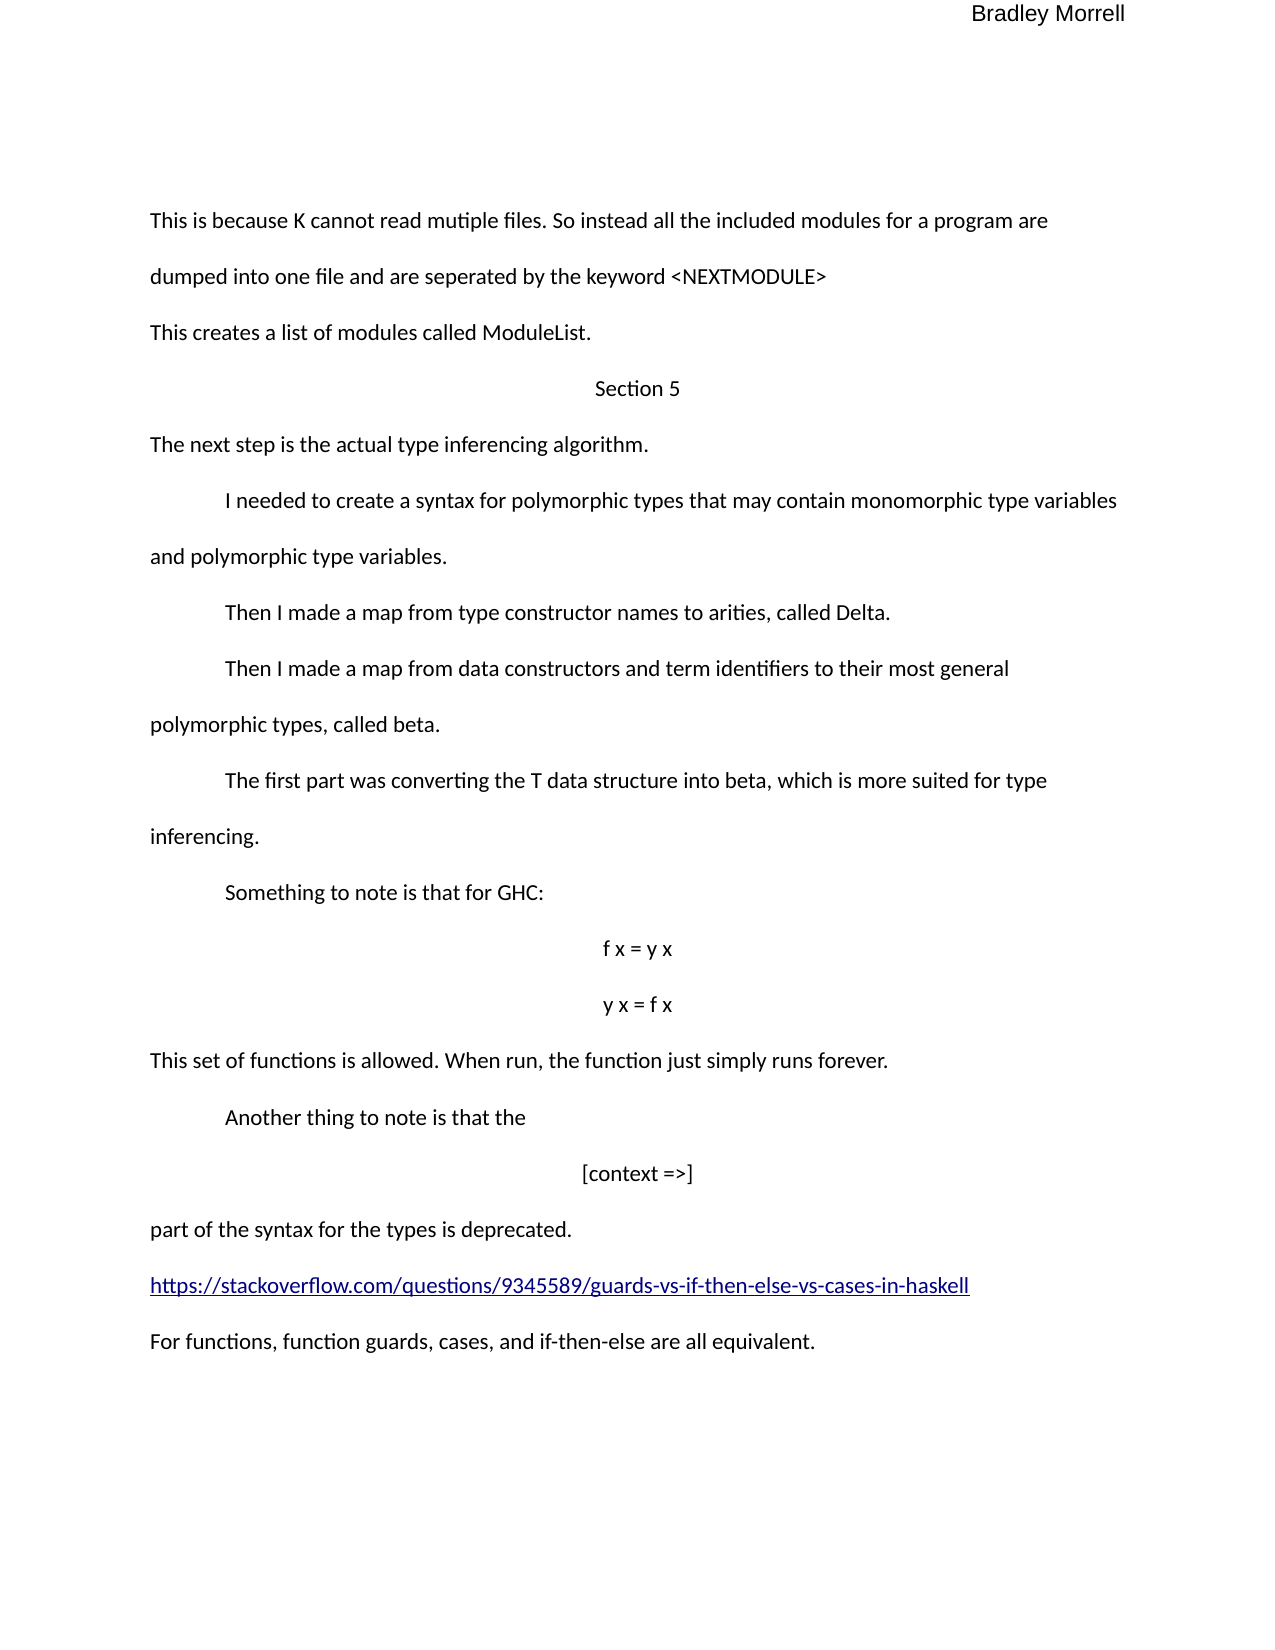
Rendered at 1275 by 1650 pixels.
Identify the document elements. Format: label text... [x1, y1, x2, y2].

text For functions, function guards, cases, and if-then-else are all equivalent. [150, 1327, 1125, 1355]
text Section 5 [150, 374, 1125, 402]
text I needed to create a syntax for polymorphic types that may contain monomorphic type variables and polymorphic type variables. [150, 486, 1125, 570]
text f x = y x [150, 934, 1125, 963]
text The first part was converting the T data structure into beta, which is more suited for type inferencing. [150, 766, 1125, 851]
text Then I made a map from data constructors and term identifiers to their most general polymorphic types, called beta. [150, 654, 1125, 738]
text y x = f x [150, 991, 1125, 1019]
text https://stackoverflow.com/questions/9345589/guards-vs-if-then-else-vs-cases-in-haskell [150, 1271, 1125, 1299]
text This creates a list of modules called ModuleList. [150, 318, 1125, 346]
text part of the syntax for the types is deprecated. [150, 1215, 1125, 1243]
text Another thing to note is that the [150, 1103, 1125, 1131]
text Something to note is that for GHC: [150, 878, 1125, 907]
text This is because K cannot read mutiple files. So instead all the included modules for a program are dumped into one file and are seperated by the keyword <NEXTMODULE> [150, 206, 1125, 290]
text This set of functions is allowed. When run, the function just simply runs forever. [150, 1047, 1125, 1075]
text Then I made a map from type constructor names to arities, called Delta. [150, 598, 1125, 626]
text [context =>] [150, 1159, 1125, 1187]
text The next step is the actual type inferencing algorithm. [150, 430, 1125, 458]
